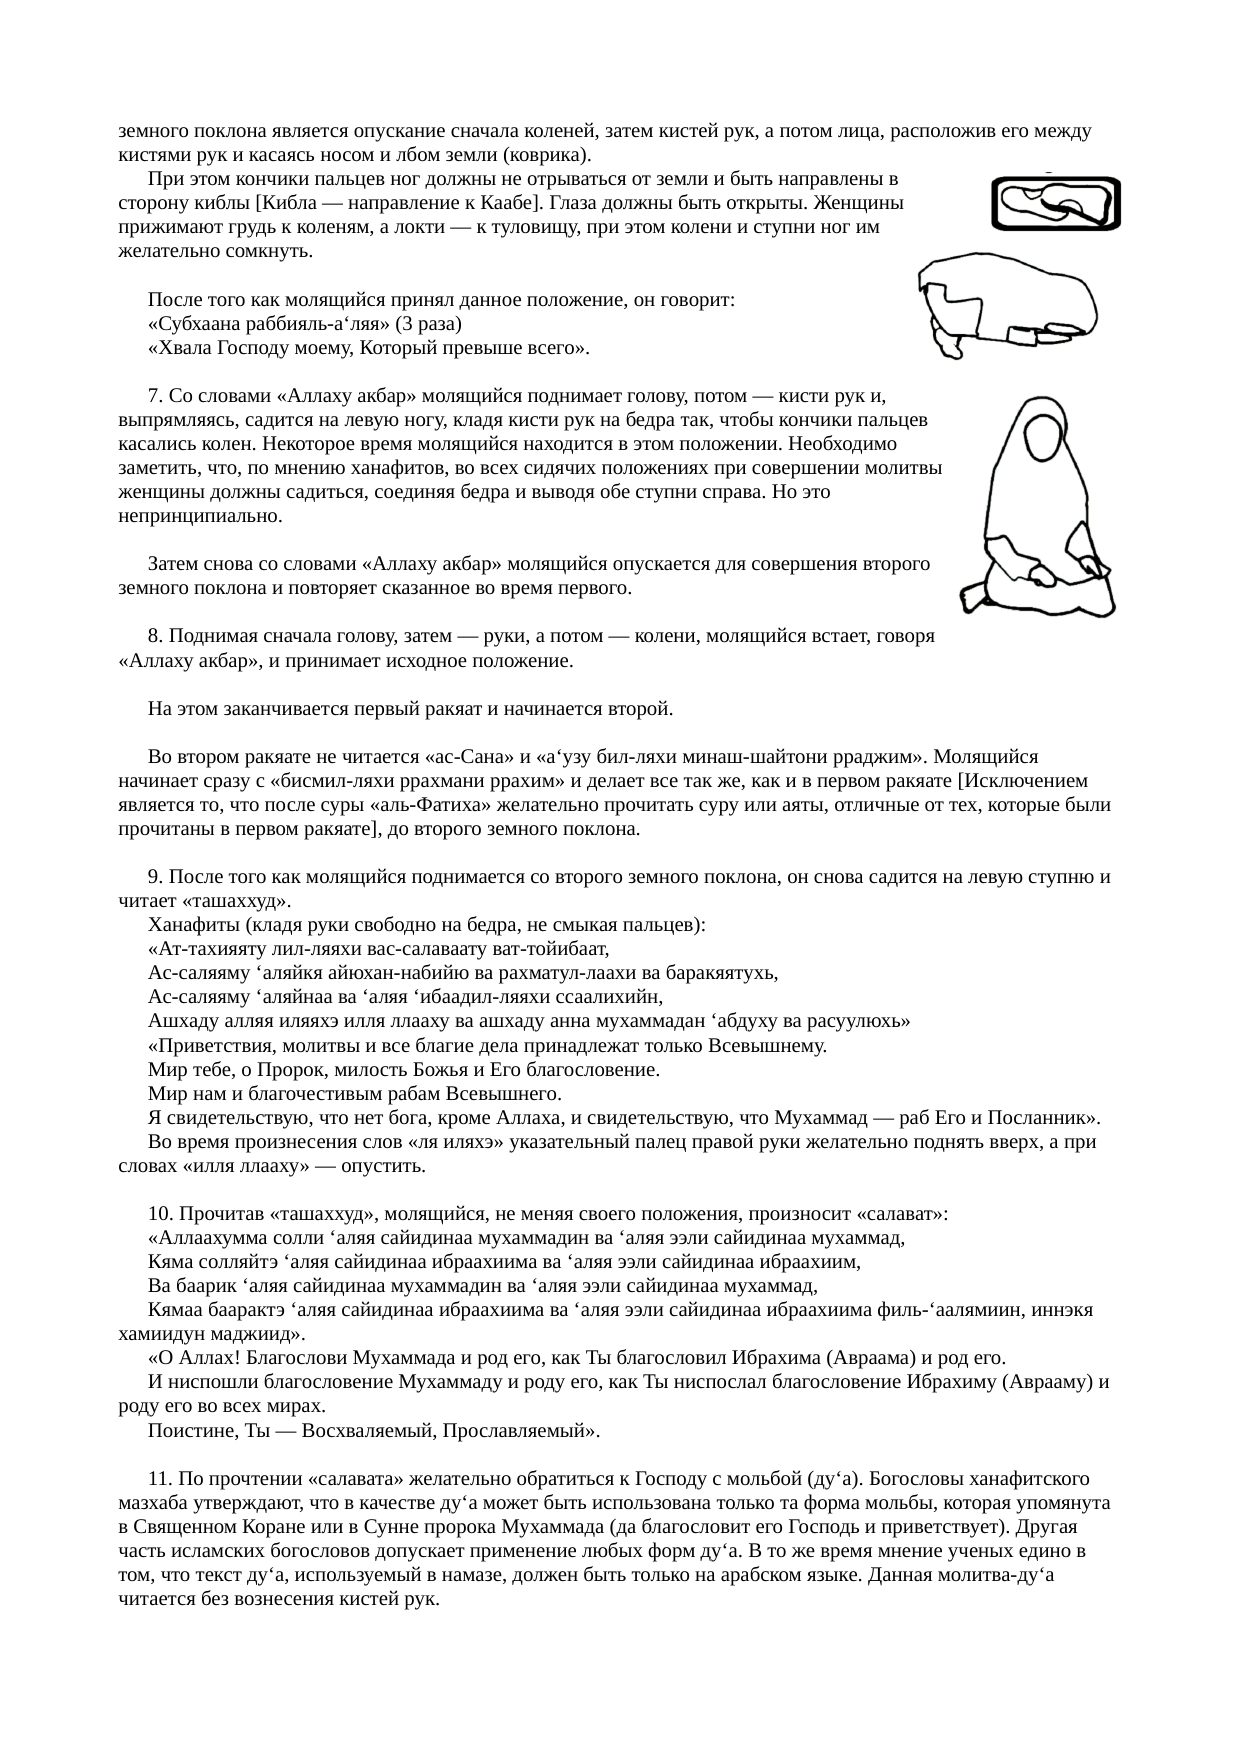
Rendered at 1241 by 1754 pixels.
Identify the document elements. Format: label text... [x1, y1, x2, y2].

text Во втором ракяате не читается «ас-Сана» и «а‘узу бил-ляхи минаш-шайтони рраджим». Молящийся начинает сразу с «бисмил-ляхи ррахмани ррахим» и делает все так же, как и в первом ракяате [Исключением является то, что после суры «аль-Фатиха» желательно прочитать суру или аяты, отличные от тех, которые были прочитаны в первом ракяате], до второго земного поклона. [118, 744, 1122, 840]
text 11. По прочтении «салавата» желательно обратиться к Господу с мольбой (ду‘а). Богословы ханафитского мазхаба утверждают, что в качестве ду‘а может быть использована только та форма мольбы, которая упомянута в Священном Коране или в Сунне пророка Мухаммада (да благословит его Господь и приветствует). Другая часть исламских богословов допускает применение любых форм ду‘а. В то же время мнение ученых едино в том, что текст ду‘а, используемый в намазе, должен быть только на арабском языке. Данная молитва-ду‘а читается без вознесения кистей рук. [118, 1466, 1122, 1610]
text Ас-саляяму ‘аляйкя айюхан-набийю ва рахматул-лаахи ва баракяятухь, [118, 960, 1122, 984]
text Мир нам и благочестивым рабам Всевышнего. [118, 1081, 1122, 1105]
text Мир тебе, о Пророк, милость Божья и Его благословение. [118, 1057, 1122, 1081]
text Кямаа баарактэ ‘аляя сайидинаа ибраахиима ва ‘аляя ээли сайидинаа ибраахиима филь-‘аалямиин, иннэкя хамиидун маджиид». [118, 1297, 1122, 1345]
text Ашхаду алляя иляяхэ илля ллааху ва ашхаду анна мухаммадан ‘абдуху ва расуулюхь» [118, 1008, 1122, 1032]
text И ниспошли благословение Мухаммаду и роду его, как Ты ниспослал благословение Ибрахиму (Аврааму) и роду его во всех мирах. [118, 1369, 1122, 1417]
picture [910, 172, 1123, 366]
text На этом заканчивается первый ракяат и начинается второй. [118, 696, 1122, 720]
text 7. Со словами «Аллаху акбар» молящийся поднимает голову, потом — кисти рук и, выпрямляясь, садится на левую ногу, кладя кисти рук на бедра так, чтобы кончики пальцев касались колен. Некоторое время молящийся находится в этом положении. Необходимо заметить, что, по мнению ханафитов, во всех сидячих положениях при совершении молитвы женщины должны садиться, соединяя бедра и выводя обе ступни справа. Но это непринципиально. [118, 383, 956, 527]
text Ва баарик ‘аляя сайидинаа мухаммадин ва ‘аляя ээли сайидинаа мухаммад, [118, 1273, 1122, 1297]
text Затем снова со словами «Аллаху акбар» молящийся опускается для совершения второго земного поклона и повторяет сказанное во время первого. [118, 551, 956, 599]
text «Ат-тахияяту лил-ляяхи вас-салаваату ват-тойибаат, [118, 936, 1122, 960]
text Кяма солляйтэ ‘аляя сайидинаа ибраахиима ва ‘аляя ээли сайидинаа ибраахиим, [118, 1249, 1122, 1273]
text «Приветствия, молитвы и все благие дела принадлежат только Всевышнему. [118, 1032, 1122, 1057]
text Ханафиты (кладя руки свободно на бедра, не смыкая пальцев): [118, 912, 1122, 936]
text При этом кончики пальцев ног должны не отрываться от земли и быть направлены в сторону киблы [Кибла — направление к Каабе]. Глаза должны быть открыты. Женщины прижимают грудь к коленям, а локти — к туловищу, при этом колени и ступни ног им желательно сомкнуть. [118, 166, 1122, 262]
text Я свидетельствую, что нет бога, кроме Аллаха, и свидетельствую, что Мухаммад — раб Его и Посланник». [118, 1105, 1122, 1129]
text земного поклона является опускание сначала коленей, затем кистей рук, а потом лица, расположив его между кистями рук и касаясь носом и лбом земли (коврика). [118, 118, 1122, 166]
text 9. После того как молящийся поднимается со второго земного поклона, он снова садится на левую ступню и читает «ташаххуд». [118, 864, 1122, 912]
text «Аллаахумма солли ‘аляя сайидинаа мухаммадин ва ‘аляя ээли сайидинаа мухаммад, [118, 1225, 1122, 1249]
text 10. Прочитав «ташаххуд», молящийся, не меняя своего положения, произносит «салават»: [118, 1201, 1122, 1225]
text «Субхаана раббияль-а‘ляя» (3 раза) [118, 311, 910, 335]
text Ас-саляяму ‘аляйнаа ва ‘аляя ‘ибаадил-ляяхи ссаалихийн, [118, 984, 1122, 1008]
text Поистине, Ты — Восхваляемый, Прославляемый». [118, 1417, 1122, 1442]
text Во время произнесения слов «ля иляхэ» указательный палец правой руки желательно поднять вверх, а при словах «илля ллааху» — опустить. [118, 1129, 1122, 1177]
picture [956, 382, 1123, 625]
text 8. Поднимая сначала голову, затем — руки, а потом — колени, молящийся встает, говоря «Аллаху акбар», и принимает исходное положение. [118, 623, 1122, 672]
text «О Аллах! Благослови Мухаммада и род его, как Ты благословил Ибрахима (Авраама) и род его. [118, 1345, 1122, 1369]
text После того как молящийся принял данное положение, он говорит: [118, 287, 910, 311]
text «Хвала Господу моему, Который превыше всего». [118, 335, 910, 359]
